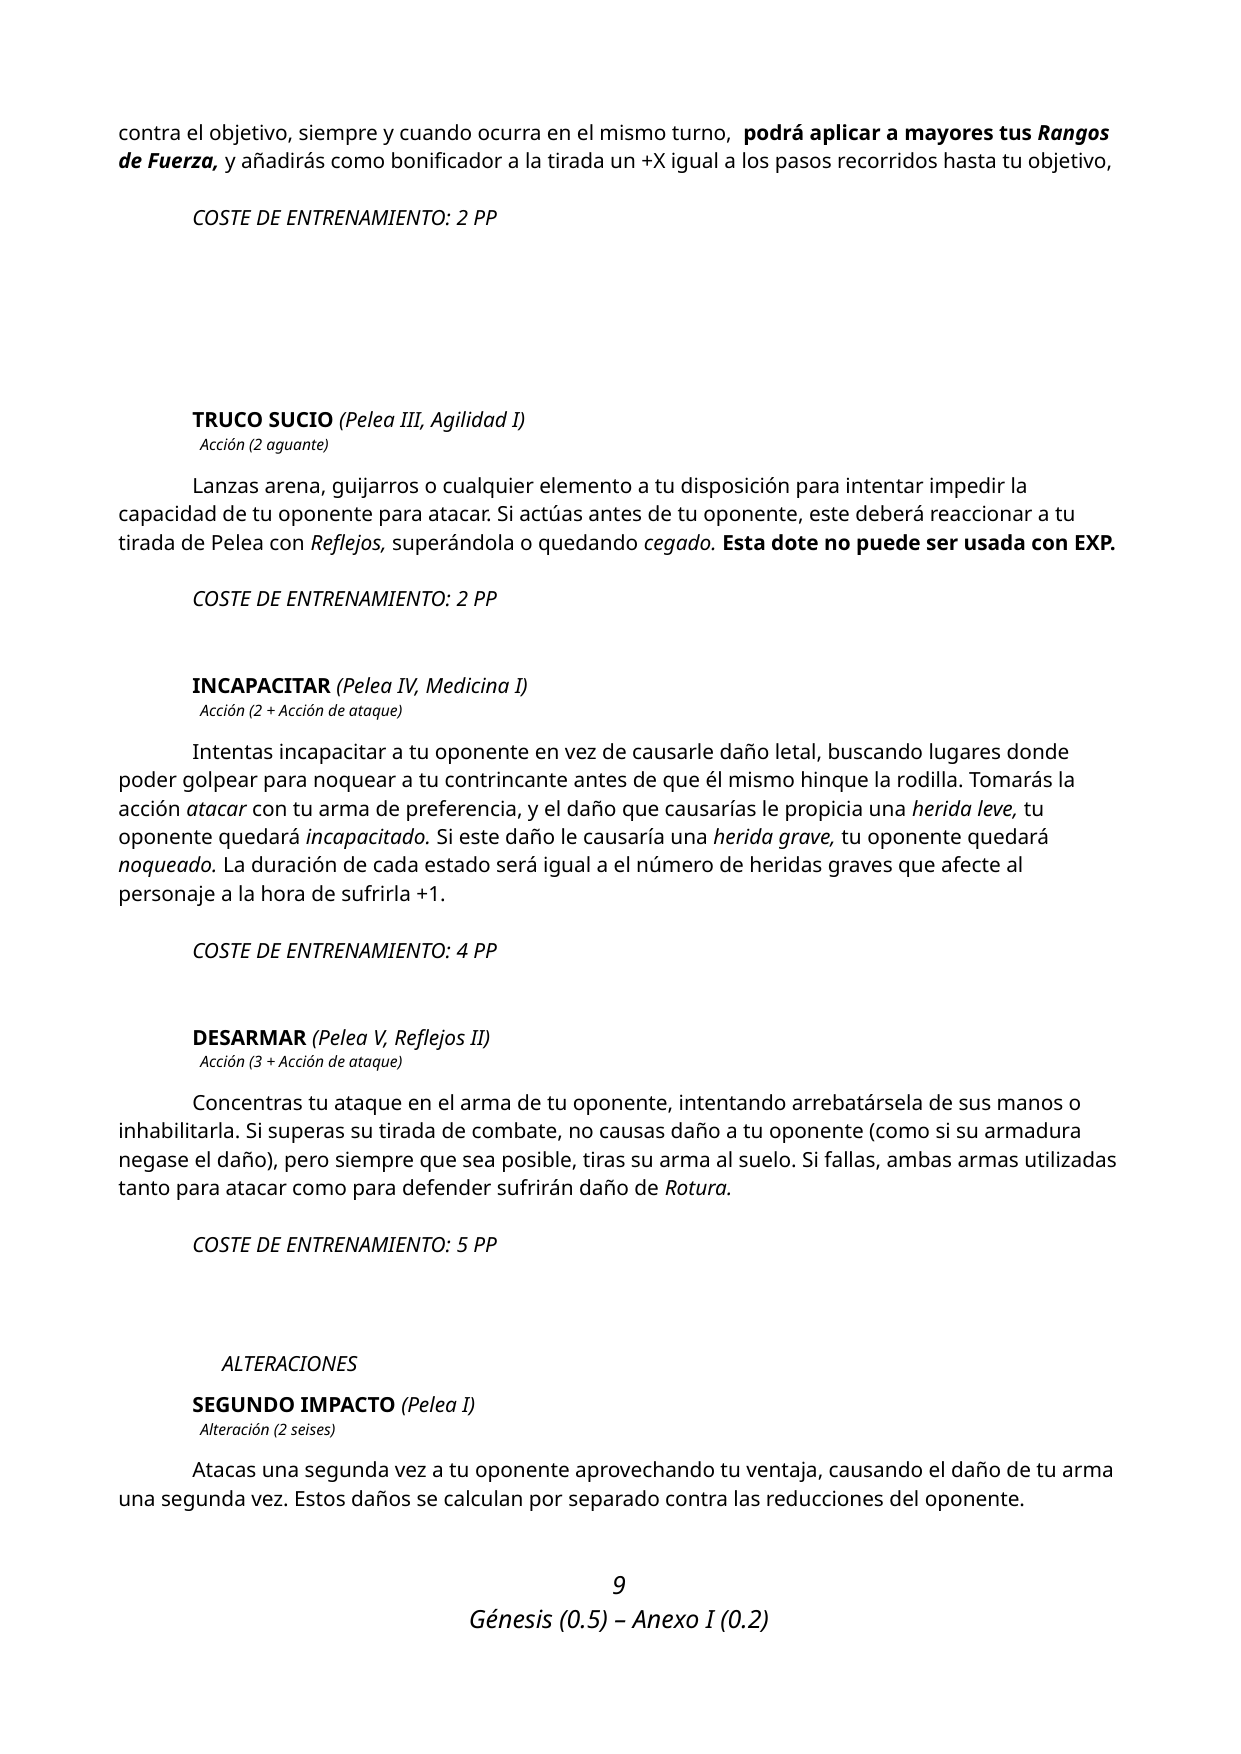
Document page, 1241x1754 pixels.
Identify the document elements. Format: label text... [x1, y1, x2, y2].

subtitle ALTERACIONES [118, 1346, 1122, 1378]
text COSTE DE ENTRENAMIENTO: 5 PP [118, 1230, 1122, 1259]
text COSTE DE ENTRENAMIENTO: 2 PP [118, 584, 1122, 642]
text SEGUNDO IMPACTO (Pelea I) [192, 1390, 1122, 1419]
text COSTE DE ENTRENAMIENTO: 2 PP [118, 203, 1122, 232]
text Acción (2 aguante) [192, 434, 1122, 471]
text Intentas incapacitar a tu oponente en vez de causarle daño letal, buscando lugares donde poder golpear para noquear a tu contrincante antes de que él mismo hinque la rodilla. Tomarás la acción atacar con tu arma de preferencia, y el daño que causarías le propicia una herida leve, tu oponente quedará incapacitado. Si este daño le causaría una herida grave, tu oponente quedará noqueado. La duración de cada estado será igual a el número de heridas graves que afecte al personaje a la hora de sufrirla +1. [118, 737, 1122, 907]
text INCAPACITAR (Pelea IV, Medicina I) [118, 642, 1122, 700]
text TRUCO SUCIO (Pelea III, Agilidad I) [118, 376, 1122, 434]
text Atacas una segunda vez a tu oponente aprovechando tu ventaja, causando el daño de tu arma una segunda vez. Estos daños se calculan por separado contra las reducciones del oponente. [118, 1456, 1122, 1512]
text Acción (2 + Acción de ataque) [192, 700, 1122, 737]
text Lanzas arena, guijarros o cualquier elemento a tu disposición para intentar impedir la capacidad de tu oponente para atacar. Si actúas antes de tu oponente, este deberá reaccionar a tu tirada de Pelea con Reflejos, superándola o quedando cegado. Esta dote no puede ser usada con EXP. [118, 471, 1122, 556]
text contra el objetivo, siempre y cuando ocurra en el mismo turno, podrá aplicar a mayores tus Rangos de Fuerza, y añadirás como bonificador a la tirada un +X igual a los pasos recorridos hasta tu objetivo, [118, 118, 1122, 175]
text COSTE DE ENTRENAMIENTO: 4 PP [118, 936, 1122, 964]
text Acción (3 + Acción de ataque) [192, 1051, 1122, 1088]
text DESARMAR (Pelea V, Reflejos II) [118, 993, 1122, 1051]
text Alteración (2 seises) [192, 1419, 1122, 1456]
text Concentras tu ataque en el arma de tu oponente, intentando arrebatársela de sus manos o inhabilitarla. Si superas su tirada de combate, no causas daño a tu oponente (como si su armadura negase el daño), pero siempre que sea posible, tiras su arma al suelo. Si fallas, ambas armas utilizadas tanto para atacar como para defender sufrirán daño de Rotura. [118, 1088, 1122, 1202]
